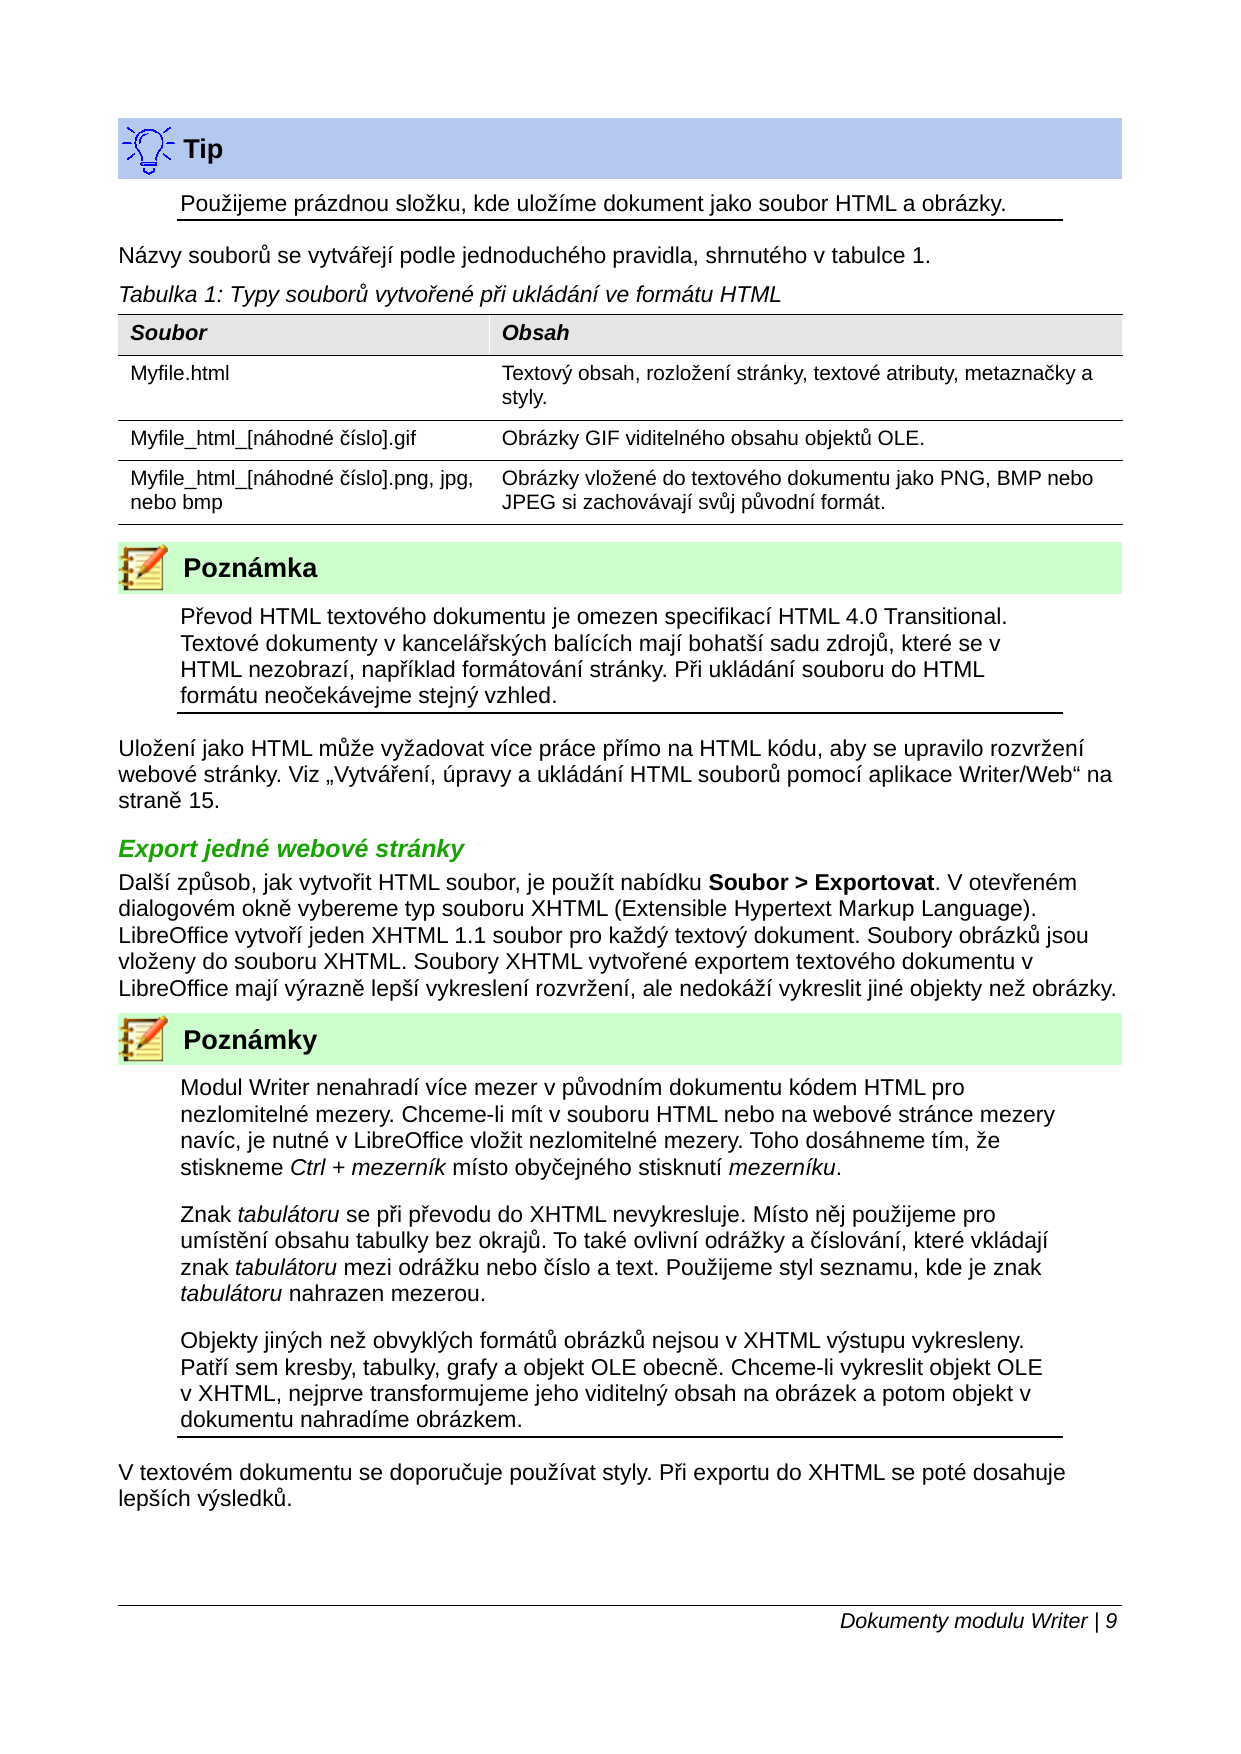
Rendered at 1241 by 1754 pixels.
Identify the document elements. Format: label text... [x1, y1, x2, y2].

subtitle Poznámky [118, 1013, 1122, 1065]
text Objekty jiných než obvyklých formátů obrázků nejsou v XHTML výstupu vykresleny. Patří sem kresby, tabulky, grafy a objekt OLE obecně. Chceme-li vykreslit objekt OLE v XHTML, nejprve transformujeme jeho viditelný obsah na obrázek a potom objekt v dokumentu nahradíme obrázkem. [177, 1324, 1063, 1436]
text Další způsob, jak vytvořit HTML soubor, je použít nabídku Soubor > Exportovat. V otevřeném dialogovém okně vybereme typ souboru XHTML (Extensible Hypertext Markup Language). LibreOffice vytvoří jeden XHTML 1.1 soubor pro každý textový dokument. Soubory obrázků jsou vloženy do souboru XHTML. Soubory XHTML vytvořené exportem textového dokumentu v LibreOffice mají výrazně lepší vykreslení rozvržení, ale nedokáží vykreslit jiné objekty než obrázky. [118, 869, 1122, 1001]
text Použijeme prázdnou složku, kde uložíme dokument jako soubor HTML a obrázky. [177, 187, 1063, 219]
text Uložení jako HTML může vyžadovat více práce přímo na HTML kódu, aby se upravilo rozvržení webové stránky. Viz „Vytváření, úpravy a ukládání HTML souborů pomocí aplikace Writer/Web“ na straně 15. [118, 735, 1122, 814]
table_header Soubor [118, 315, 489, 355]
picture [119, 119, 179, 179]
text Názvy souborů se vytvářejí podle jednoduchého pravidla, shrnutého v tabulce 1. [118, 242, 1122, 269]
text Znak tabulátoru se při převodu do XHTML nevykresluje. Místo něj použijeme pro umístění obsahu tabulky bez okrajů. To také ovlivní odrážky a číslování, které vkládají znak tabulátoru mezi odrážku nebo číslo a text. Použijeme styl seznamu, kde je znak tabulátoru nahrazen mezerou. [177, 1198, 1063, 1306]
picture [119, 1014, 170, 1065]
table_cell Obrázky vložené do textového dokumentu jako PNG, BMP nebo JPEG si zachovávají svůj původní formát. [490, 461, 1122, 524]
subtitle Tip [118, 118, 1122, 179]
table_cell Myfile.html [118, 356, 489, 419]
table_cell Myfile_html_[náhodné číslo].png, jpg, nebo bmp [118, 461, 489, 524]
table_cell Textový obsah, rozložení stránky, textové atributy, metaznačky a styly. [490, 356, 1122, 419]
picture [119, 543, 170, 594]
subtitle Export jedné webové stránky [118, 834, 1122, 863]
subtitle Poznámka [118, 542, 1122, 594]
table_header Obsah [490, 315, 1122, 355]
text Tabulka 1: Typy souborů vytvořené při ukládání ve formátu HTML [118, 281, 1122, 307]
table_cell Obrázky GIF viditelného obsahu objektů OLE. [490, 421, 1122, 460]
table_cell Myfile_html_[náhodné číslo].gif [118, 421, 489, 460]
text V textovém dokumentu se doporučuje používat styly. Při exportu do XHTML se poté dosahuje lepších výsledků. [118, 1459, 1122, 1512]
text Převod HTML textového dokumentu je omezen specifikací HTML 4.0 Transitional. Textové dokumenty v kancelářských balících mají bohatší sadu zdrojů, které se v HTML nezobrazí, například formátování stránky. Při ukládání souboru do HTML formátu neočekávejme stejný vzhled. [177, 600, 1063, 712]
text Modul Writer nenahradí více mezer v původním dokumentu kódem HTML pro nezlomitelné mezery. Chceme-li mít v souboru HTML nebo na webové stránce mezery navíc, je nutné v LibreOffice vložit nezlomitelné mezery. Toho dosáhneme tím, že stiskneme Ctrl + mezerník místo obyčejného stisknutí mezerníku. [177, 1071, 1063, 1180]
